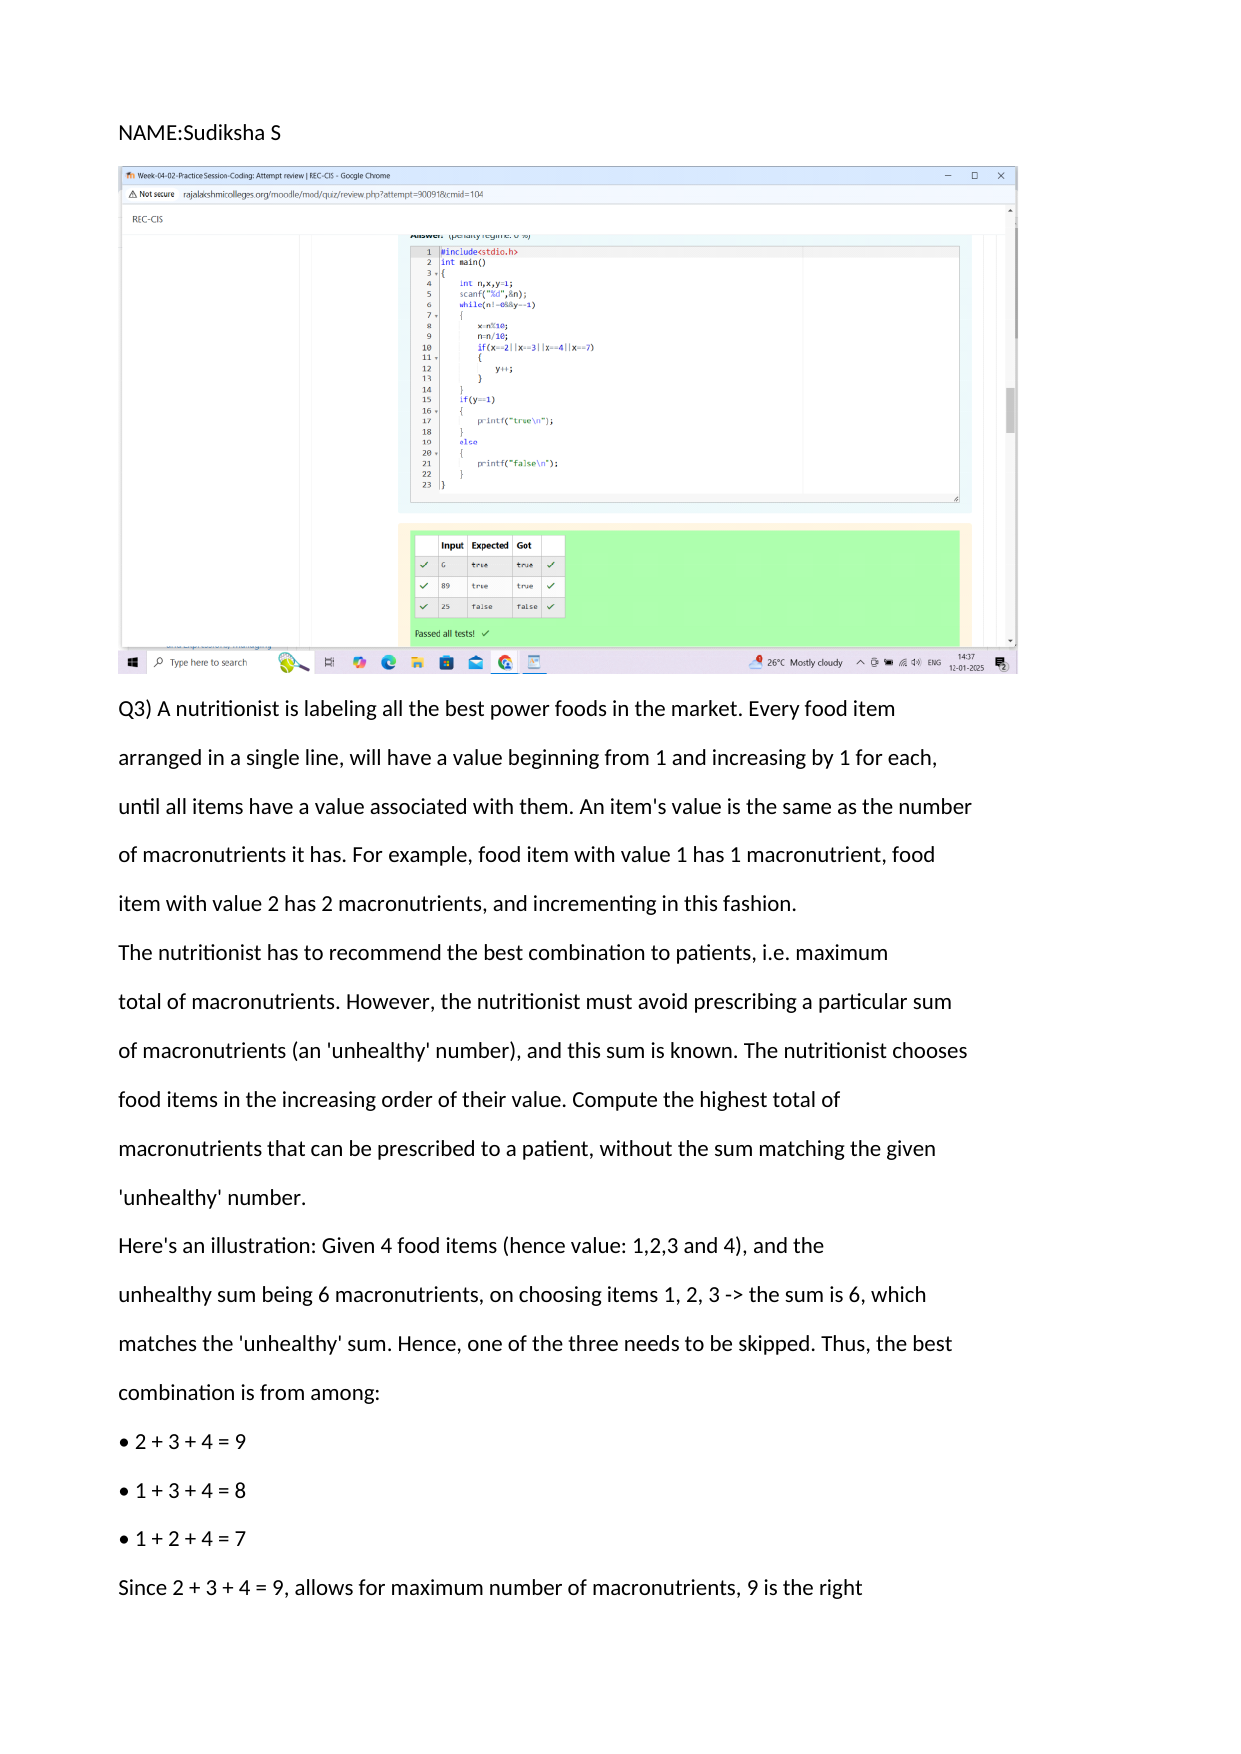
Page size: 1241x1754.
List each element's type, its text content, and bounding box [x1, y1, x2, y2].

text • 1 + 2 + 4 = 7 [118, 1524, 1122, 1553]
text matches the 'unhealthy' sum. Hence, one of the three needs to be skipped. Thus, the best [118, 1329, 1122, 1357]
text arranged in a single line, will have a value beginning from 1 and increasing by 1 for each, [118, 743, 1122, 771]
text Here's an illustration: Given 4 food items (hence value: 1,2,3 and 4), and the [118, 1231, 1122, 1259]
text Since 2 + 3 + 4 = 9, allows for maximum number of macronutrients, 9 is the right [118, 1573, 1122, 1601]
text NAME:Sudiksha S [118, 118, 1122, 146]
text combination is from among: [118, 1378, 1122, 1406]
text total of macronutrients. However, the nutritionist must avoid prescribing a particular sum [118, 987, 1122, 1015]
text of macronutrients (an 'unhealthy' number), and this sum is known. The nutritionist chooses [118, 1036, 1122, 1064]
text The nutritionist has to recommend the best combination to patients, i.e. maximum [118, 938, 1122, 966]
text 'unhealthy' number. [118, 1183, 1122, 1211]
text Q3) A nutritionist is labeling all the best power foods in the market. Every food item [118, 694, 1122, 722]
text until all items have a value associated with them. An item's value is the same as the number [118, 792, 1122, 820]
text of macronutrients it has. For example, food item with value 1 has 1 macronutrient, food [118, 841, 1122, 869]
text • 1 + 3 + 4 = 8 [118, 1476, 1122, 1504]
text • 2 + 3 + 4 = 9 [118, 1427, 1122, 1455]
text macronutrients that can be prescribed to a patient, without the sum matching the given [118, 1134, 1122, 1162]
text item with value 2 has 2 macronutrients, and incrementing in this fashion. [118, 889, 1122, 917]
text food items in the increasing order of their value. Compute the highest total of [118, 1085, 1122, 1113]
text unhealthy sum being 6 macronutrients, on choosing items 1, 2, 3 -> the sum is 6, which [118, 1280, 1122, 1308]
